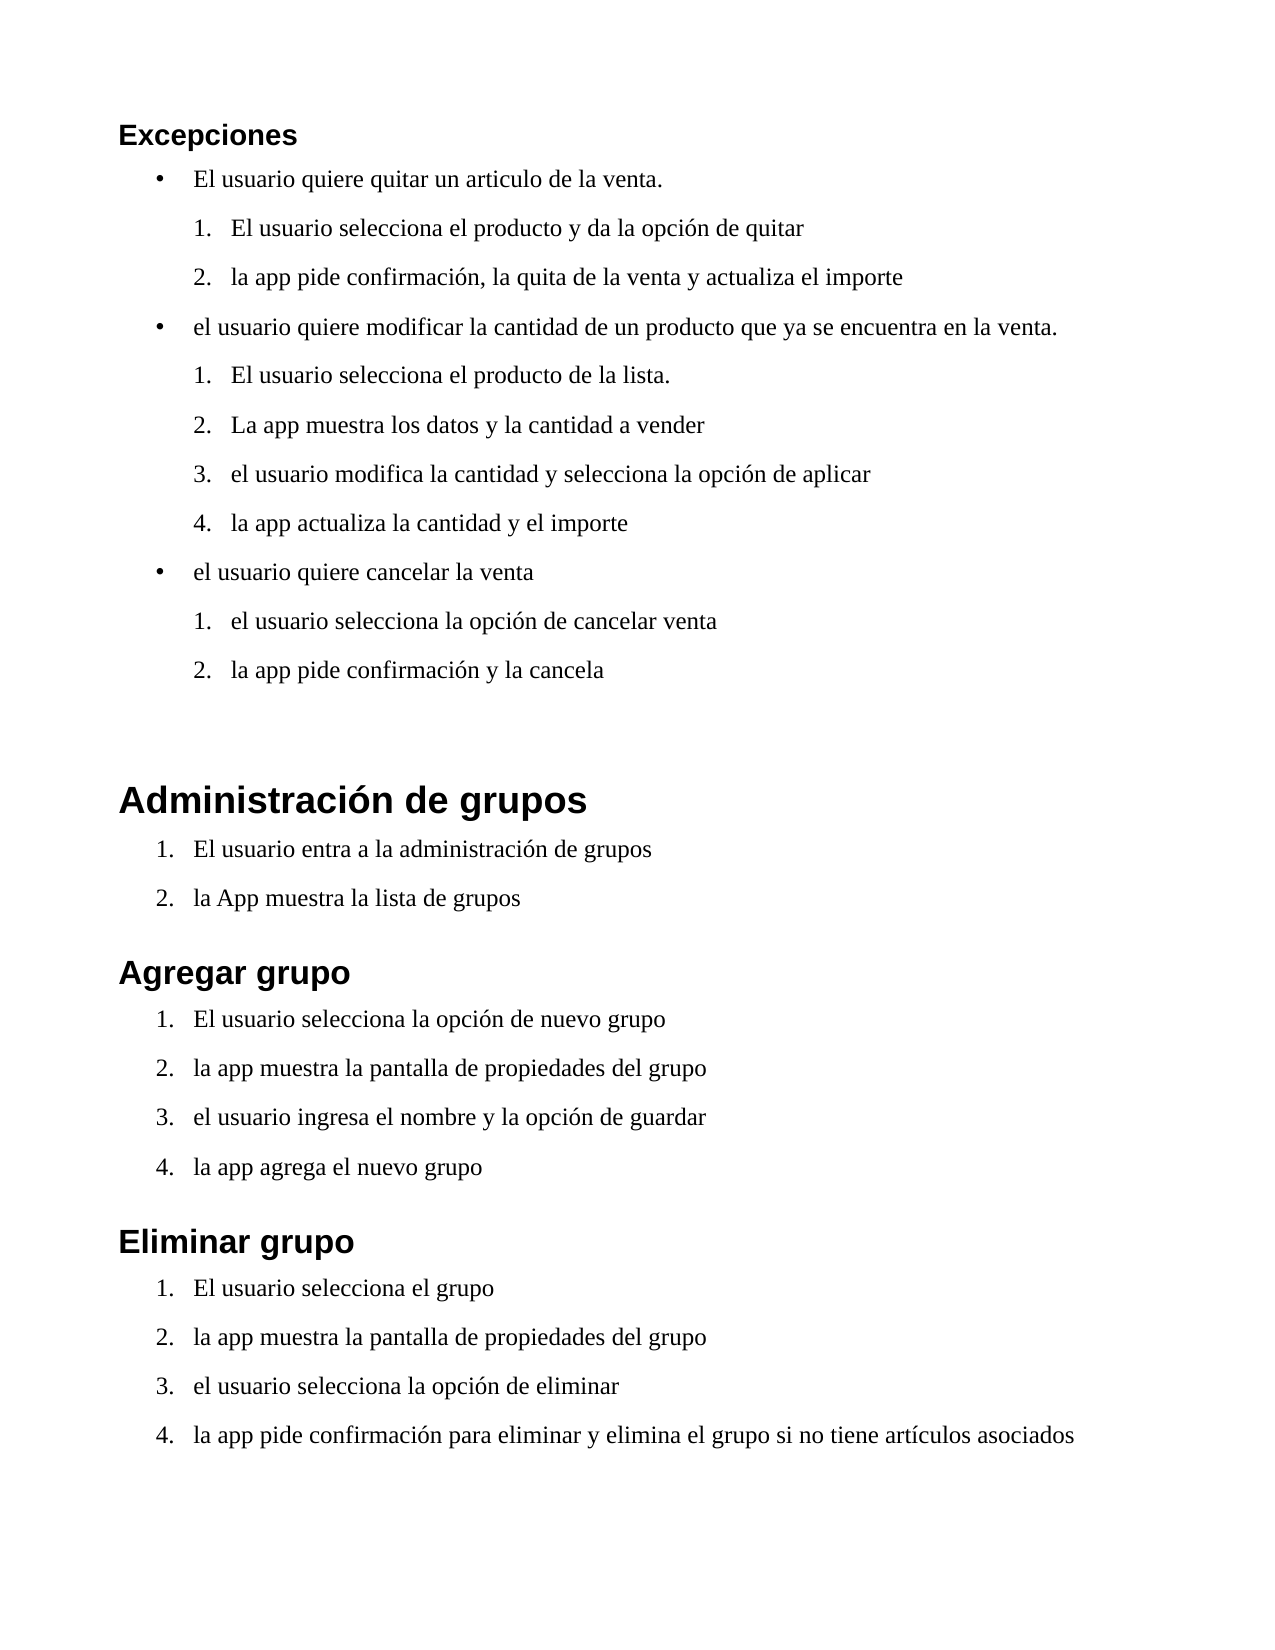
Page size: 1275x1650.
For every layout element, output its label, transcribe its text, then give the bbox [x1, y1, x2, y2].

list el usuario ingresa el nombre y la opción de guardar [156, 1102, 1157, 1131]
list El usuario selecciona el grupo [156, 1273, 1157, 1301]
list la app actualiza la cantidad y el importe [193, 508, 1157, 537]
list la app agrega el nuevo grupo [156, 1152, 1157, 1180]
subtitle Eliminar grupo [118, 1221, 1157, 1260]
subtitle Excepciones [118, 118, 1157, 152]
list el usuario selecciona la opción de cancelar venta [193, 606, 1157, 635]
list el usuario selecciona la opción de eliminar [156, 1371, 1157, 1399]
list La app muestra los datos y la cantidad a vender [193, 410, 1157, 438]
list el usuario modifica la cantidad y selecciona la opción de aplicar [193, 459, 1157, 487]
list la app muestra la pantalla de propiedades del grupo [156, 1053, 1157, 1082]
list El usuario selecciona la opción de nuevo grupo [156, 1004, 1157, 1033]
list la app pide confirmación, la quita de la venta y actualiza el importe [193, 262, 1157, 291]
list el usuario quiere modificar la cantidad de un producto que ya se encuentra en la venta. [156, 312, 1157, 340]
list el usuario quiere cancelar la venta [156, 557, 1157, 586]
list El usuario selecciona el producto de la lista. [193, 361, 1157, 389]
list El usuario quiere quitar un articulo de la venta. [156, 164, 1157, 193]
list la app pide confirmación para eliminar y elimina el grupo si no tiene artículos asociados [156, 1420, 1157, 1448]
subtitle Administración de grupos [118, 778, 1157, 822]
list la app pide confirmación y la cancela [193, 655, 1157, 684]
list El usuario entra a la administración de grupos [156, 834, 1157, 863]
list la app muestra la pantalla de propiedades del grupo [156, 1322, 1157, 1350]
list El usuario selecciona el producto y da la opción de quitar [193, 213, 1157, 242]
subtitle Agregar grupo [118, 953, 1157, 992]
list la App muestra la lista de grupos [156, 883, 1157, 912]
